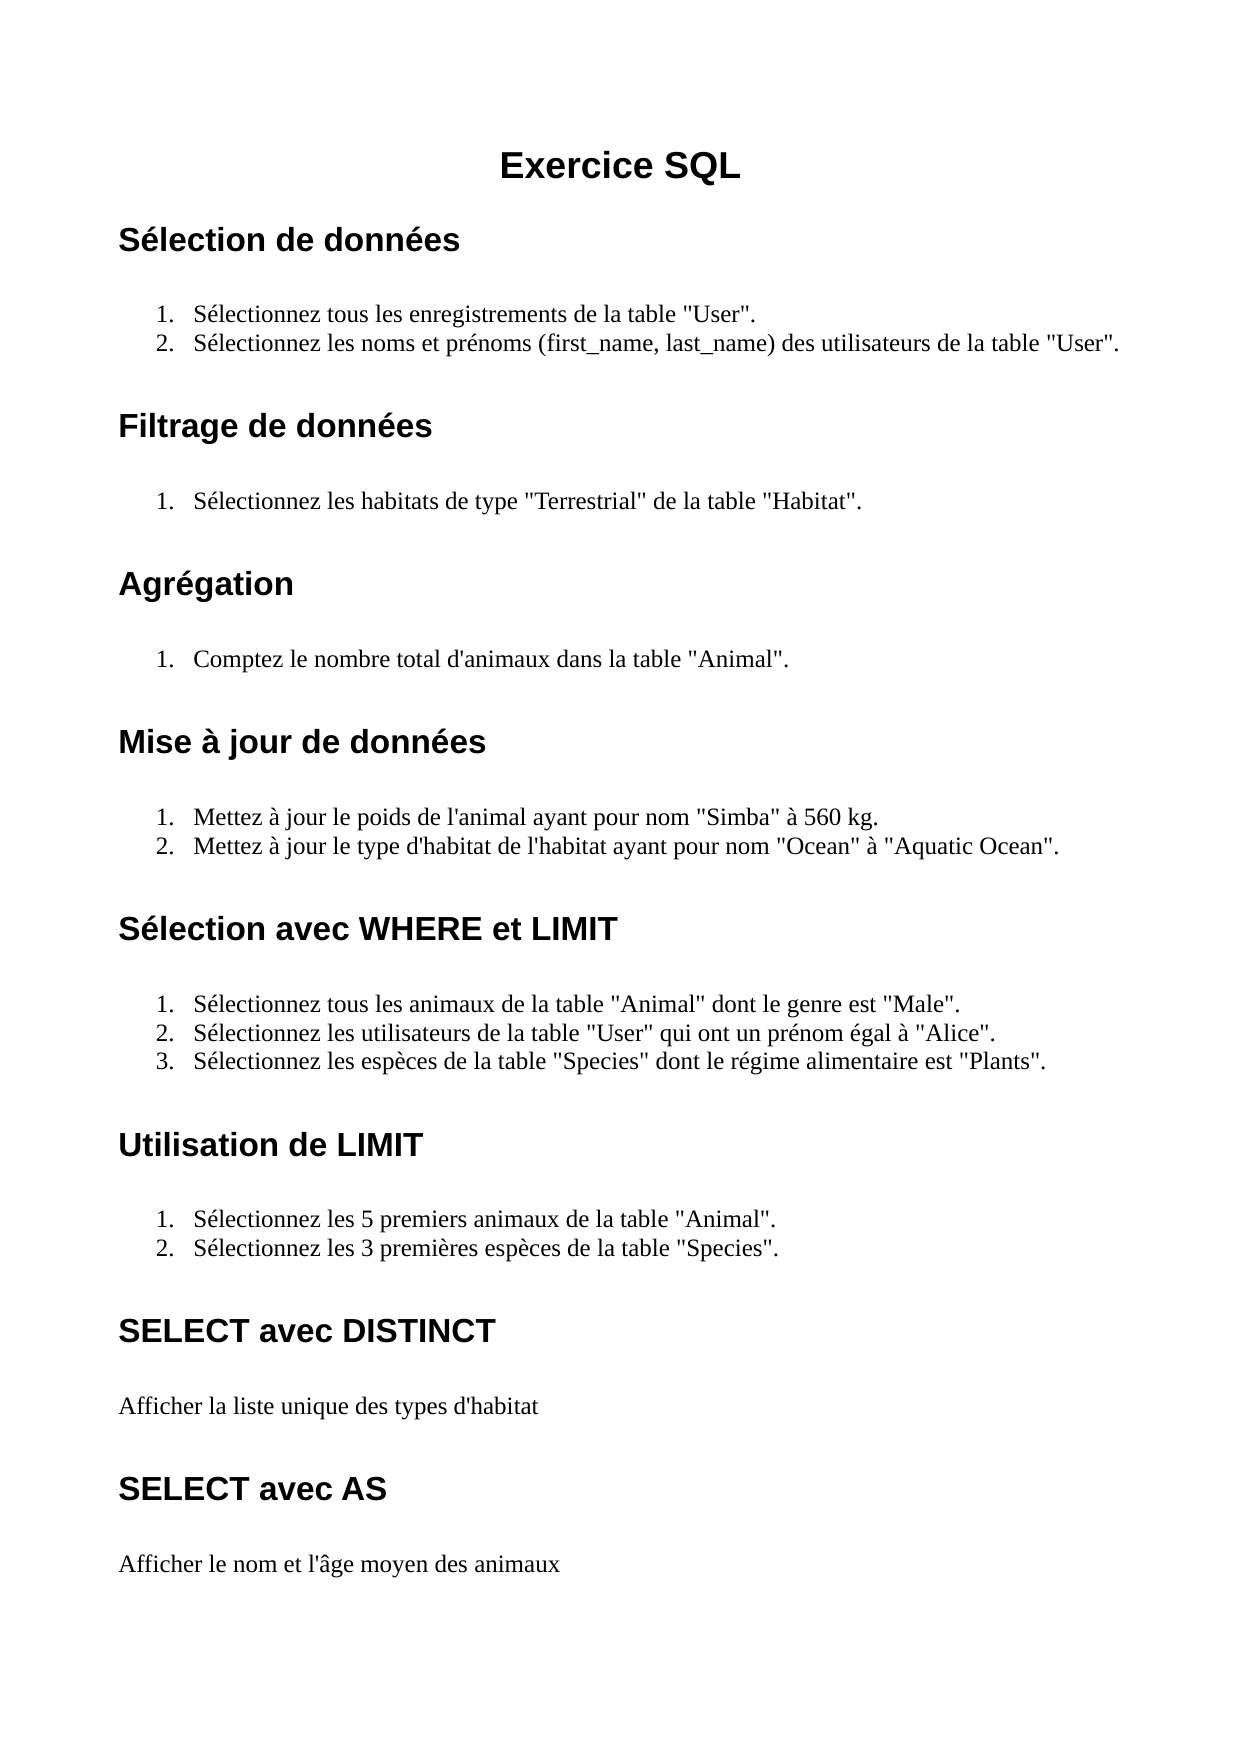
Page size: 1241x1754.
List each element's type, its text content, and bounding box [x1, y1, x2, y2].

list Sélectionnez les noms et prénoms (first_name, last_name) des utilisateurs de la table "User". [156, 328, 1122, 357]
text Afficher le nom et l'âge moyen des animaux [118, 1549, 1122, 1578]
subtitle Exercice SQL [118, 143, 1122, 186]
subtitle Agrégation [118, 564, 1122, 603]
subtitle Sélection avec WHERE et LIMIT [118, 909, 1122, 948]
list Mettez à jour le type d'habitat de l'habitat ayant pour nom "Ocean" à "Aquatic Ocean". [156, 831, 1122, 859]
subtitle SELECT avec AS [118, 1469, 1122, 1508]
subtitle Filtrage de données [118, 406, 1122, 445]
text Afficher la liste unique des types d'habitat [118, 1391, 1122, 1420]
list Sélectionnez tous les enregistrements de la table "User". [156, 299, 1122, 328]
subtitle SELECT avec DISTINCT [118, 1311, 1122, 1350]
list Sélectionnez les 3 premières espèces de la table "Species". [156, 1233, 1122, 1262]
list Comptez le nombre total d'animaux dans la table "Animal". [156, 644, 1122, 673]
list Sélectionnez les 5 premiers animaux de la table "Animal". [156, 1204, 1122, 1233]
list Mettez à jour le poids de l'animal ayant pour nom "Simba" à 560 kg. [156, 802, 1122, 831]
subtitle Mise à jour de données [118, 722, 1122, 761]
list Sélectionnez tous les animaux de la table "Animal" dont le genre est "Male". [156, 989, 1122, 1018]
subtitle Utilisation de LIMIT [118, 1125, 1122, 1163]
list Sélectionnez les habitats de type "Terrestrial" de la table "Habitat". [156, 486, 1122, 515]
subtitle Sélection de données [118, 219, 1122, 258]
list Sélectionnez les espèces de la table "Species" dont le régime alimentaire est "Plants". [156, 1046, 1122, 1075]
list Sélectionnez les utilisateurs de la table "User" qui ont un prénom égal à "Alice". [156, 1018, 1122, 1046]
